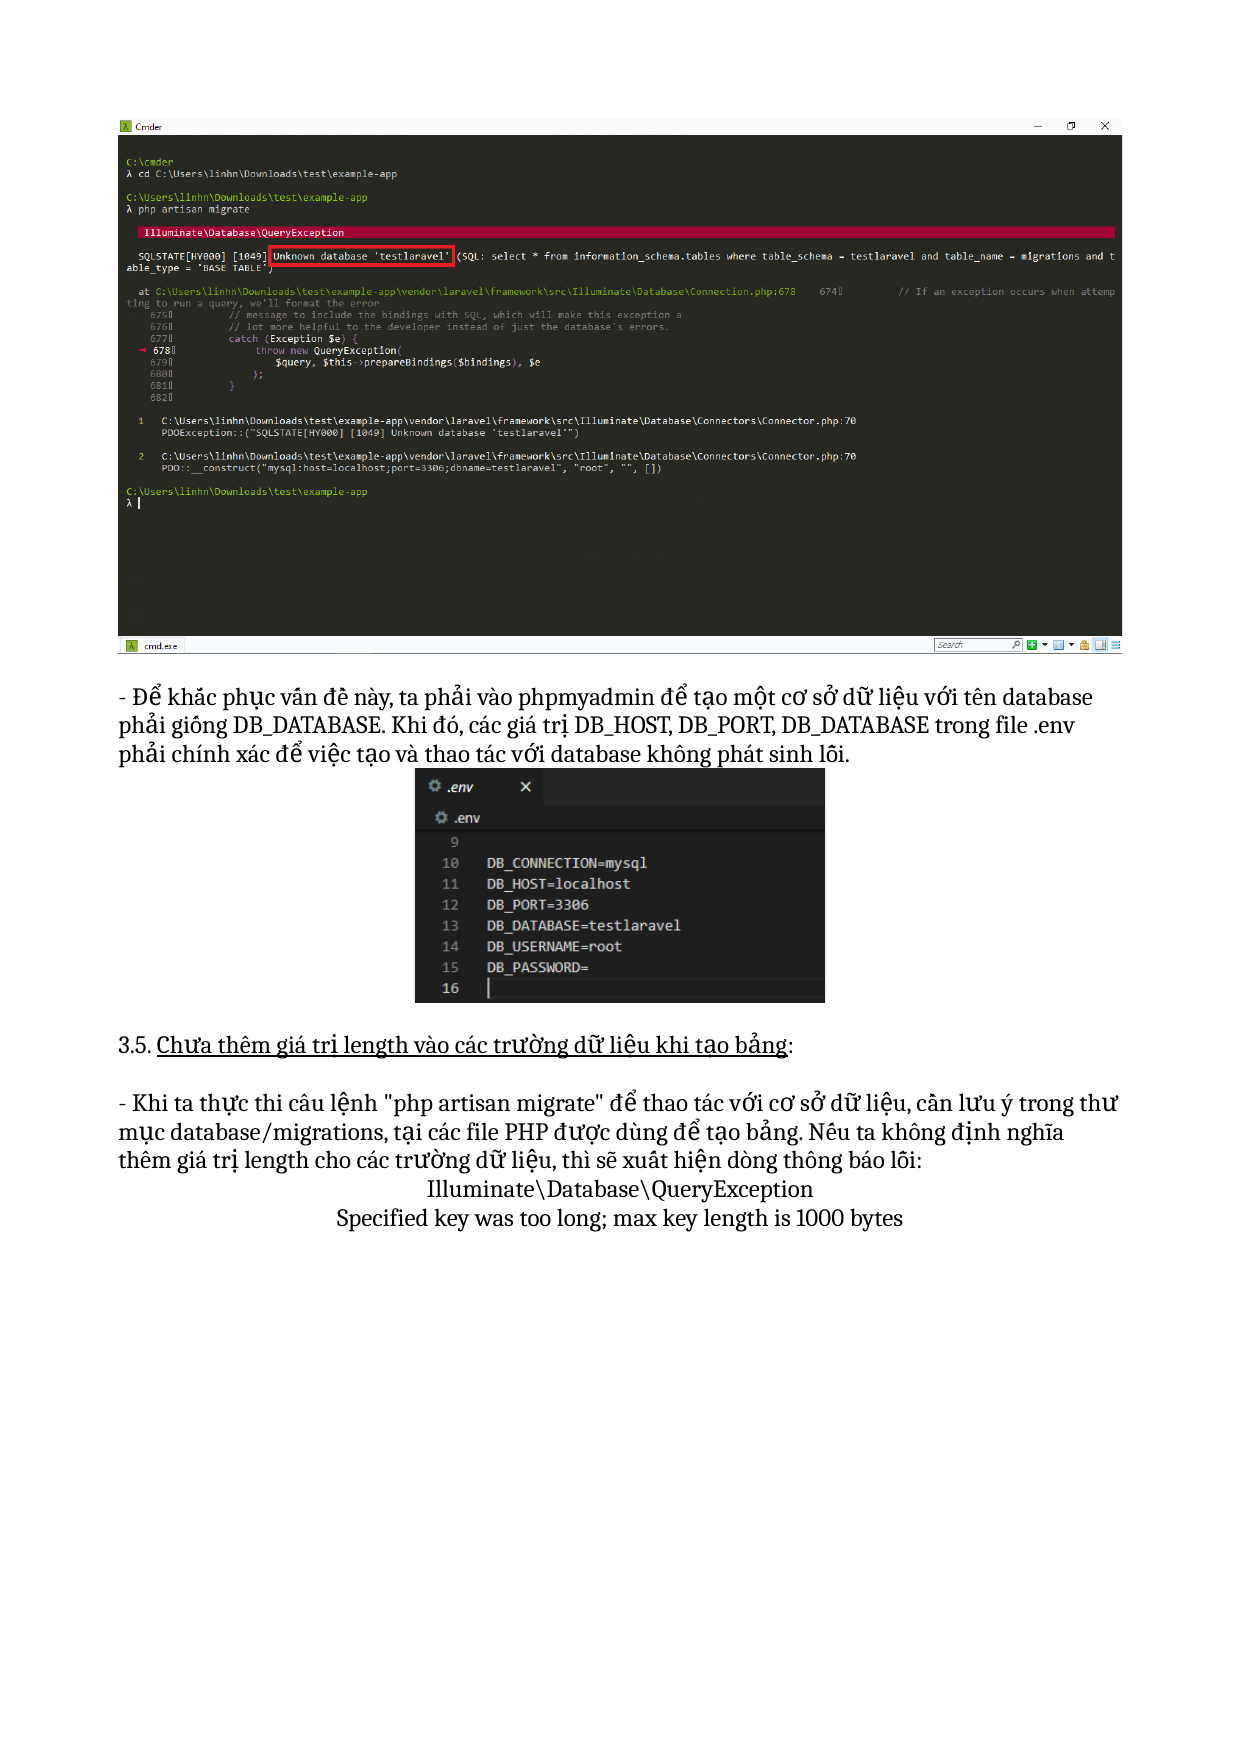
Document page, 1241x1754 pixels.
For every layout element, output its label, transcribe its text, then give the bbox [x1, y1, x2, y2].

picture [414, 768, 826, 1003]
text - Để khắc phục vấn đề này, ta phải vào phpmyadmin để tạo một cơ sở dữ liệu với tên database phải giống DB_DATABASE. Khi đó, các giá trị DB_HOST, DB_PORT, DB_DATABASE trong file .env phải chính xác để việc tạo và thao tác với database không phát sinh lỗi. [118, 683, 1122, 769]
picture [118, 118, 1123, 654]
text Specified key was too long; max key length is 1000 bytes [118, 1204, 1122, 1232]
text 3.5. Chưa thêm giá trị length vào các trường dữ liệu khi tạo bảng: [118, 1031, 1122, 1060]
text Illuminate\Database\QueryException [118, 1175, 1122, 1204]
text - Khi ta thực thi câu lệnh "php artisan migrate" để thao tác với cơ sở dữ liệu, cần lưu ý trong thư mục database/migrations, tại các file PHP được dùng để tạo bảng. Nếu ta không định nghĩa thêm giá trị length cho các trường dữ liệu, thì sẽ xuất hiện dòng thông báo lỗi: [118, 1089, 1122, 1175]
